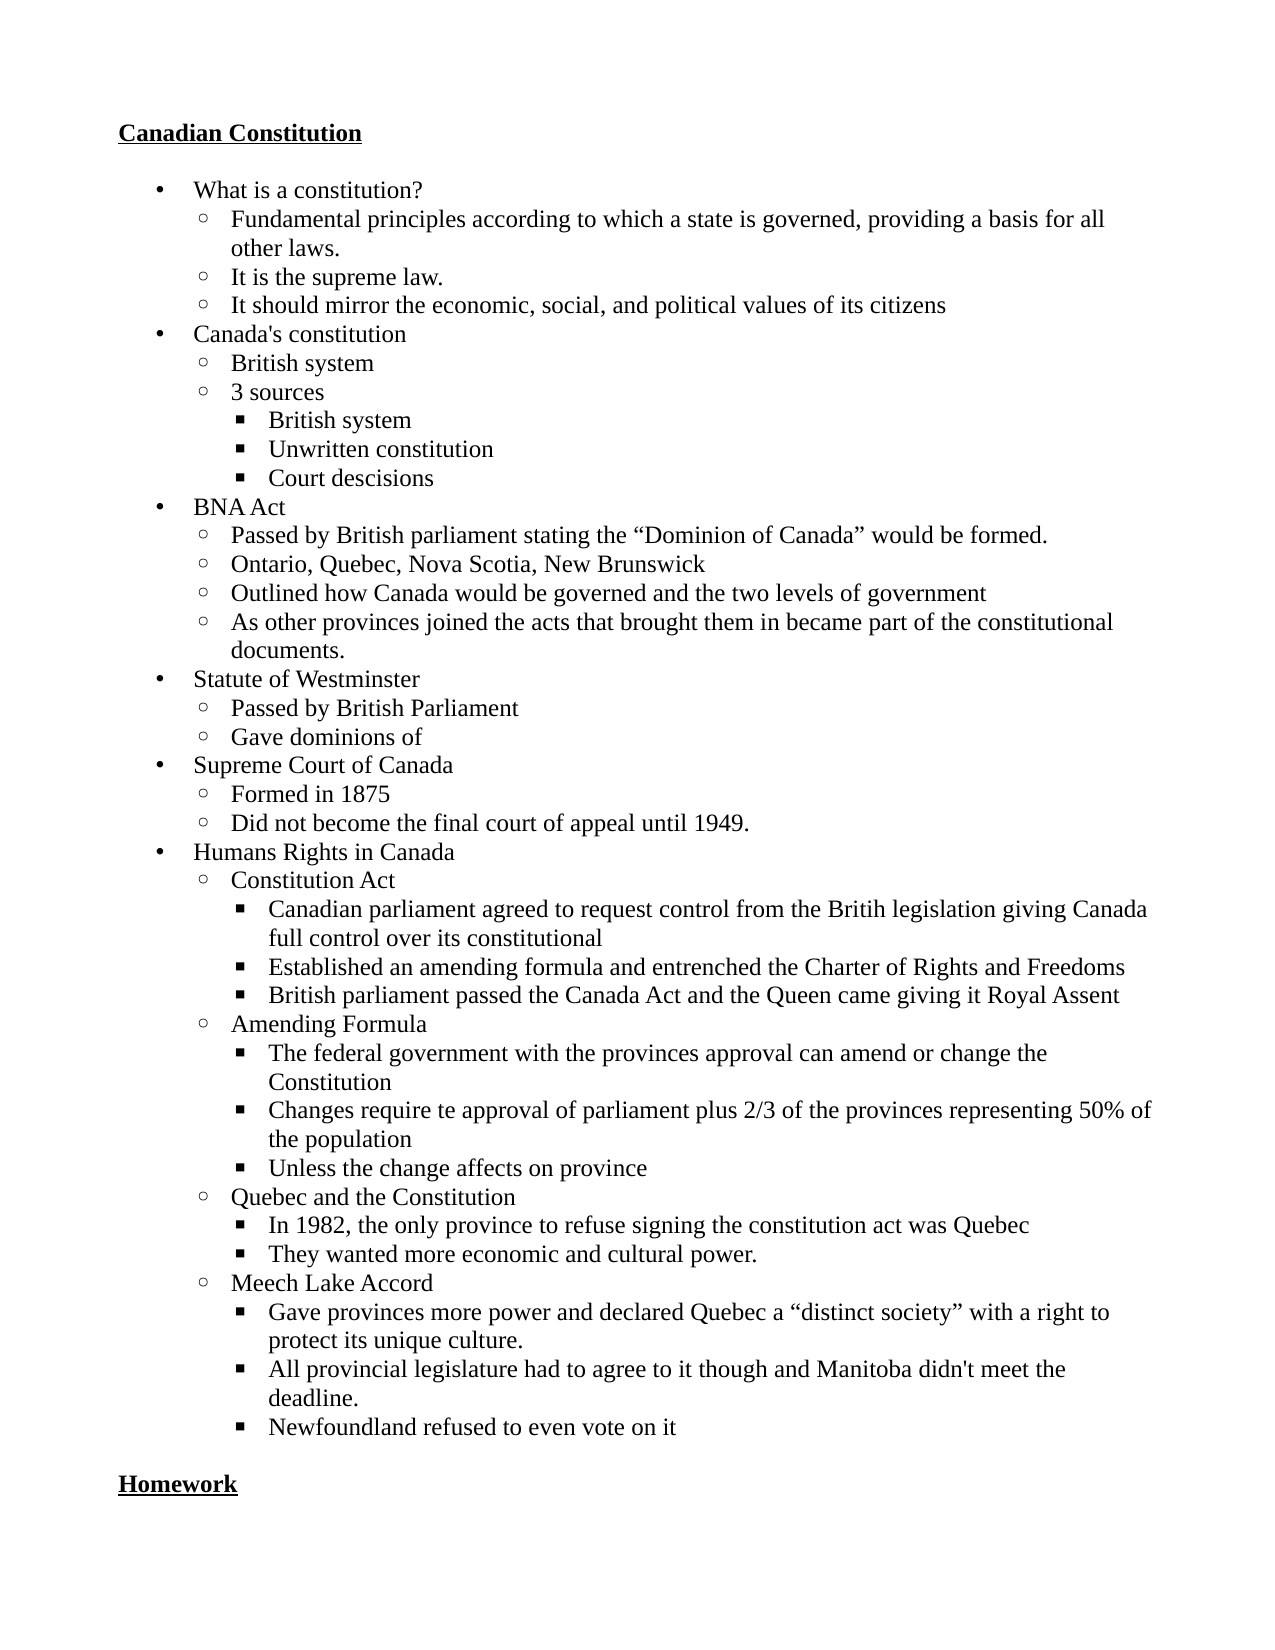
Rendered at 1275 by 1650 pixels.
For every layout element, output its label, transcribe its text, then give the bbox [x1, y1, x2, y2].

list Passed by British Parliament [193, 693, 1157, 722]
list British system [231, 406, 1157, 434]
list Humans Rights in Canada [156, 837, 1157, 866]
list Canada's constitution [156, 319, 1157, 348]
list Passed by British parliament stating the “Dominion of Canada” would be formed. [193, 521, 1157, 549]
list Meech Lake Accord [193, 1268, 1157, 1297]
list Gave dominions of [193, 722, 1157, 751]
list Constitution Act [193, 866, 1157, 894]
list Canadian parliament agreed to request control from the Britih legislation giving Canada full control over its constitutional [231, 894, 1157, 952]
list BNA Act [156, 492, 1157, 521]
list Gave provinces more power and declared Quebec a “distinct society” with a right to protect its unique culture. [231, 1297, 1157, 1354]
list 3 sources [193, 377, 1157, 406]
list As other provinces joined the acts that brought them in became part of the constitutional documents. [193, 607, 1157, 664]
list Formed in 1875 [193, 779, 1157, 808]
list Statute of Westminster [156, 664, 1157, 693]
list It is the supreme law. [193, 262, 1157, 291]
list All provincial legislature had to agree to it though and Manitoba didn't meet the deadline. [231, 1354, 1157, 1412]
list Established an amending formula and entrenched the Charter of Rights and Freedoms [231, 952, 1157, 981]
list Supreme Court of Canada [156, 751, 1157, 779]
list Unwritten constitution [231, 434, 1157, 463]
list Fundamental principles according to which a state is governed, providing a basis for all other laws. [193, 204, 1157, 262]
list British system [193, 348, 1157, 377]
list Court descisions [231, 463, 1157, 492]
list The federal government with the provinces approval can amend or change the Constitution [231, 1038, 1157, 1096]
list Ontario, Quebec, Nova Scotia, New Brunswick [193, 549, 1157, 578]
list They wanted more economic and cultural power. [231, 1239, 1157, 1268]
list Unless the change affects on province [231, 1153, 1157, 1182]
list Quebec and the Constitution [193, 1182, 1157, 1211]
text Homework [118, 1469, 1157, 1498]
list Newfoundland refused to even vote on it [231, 1412, 1157, 1441]
list It should mirror the economic, social, and political values of its citizens [193, 291, 1157, 319]
list Did not become the final court of appeal until 1949. [193, 808, 1157, 837]
list Outlined how Canada would be governed and the two levels of government [193, 578, 1157, 607]
list What is a constitution? [156, 176, 1157, 204]
list Changes require te approval of parliament plus 2/3 of the provinces representing 50% of the population [231, 1096, 1157, 1153]
list Amending Formula [193, 1009, 1157, 1038]
list In 1982, the only province to refuse signing the constitution act was Quebec [231, 1211, 1157, 1239]
text Canadian Constitution [118, 118, 1157, 147]
list British parliament passed the Canada Act and the Queen came giving it Royal Assent [231, 981, 1157, 1009]
